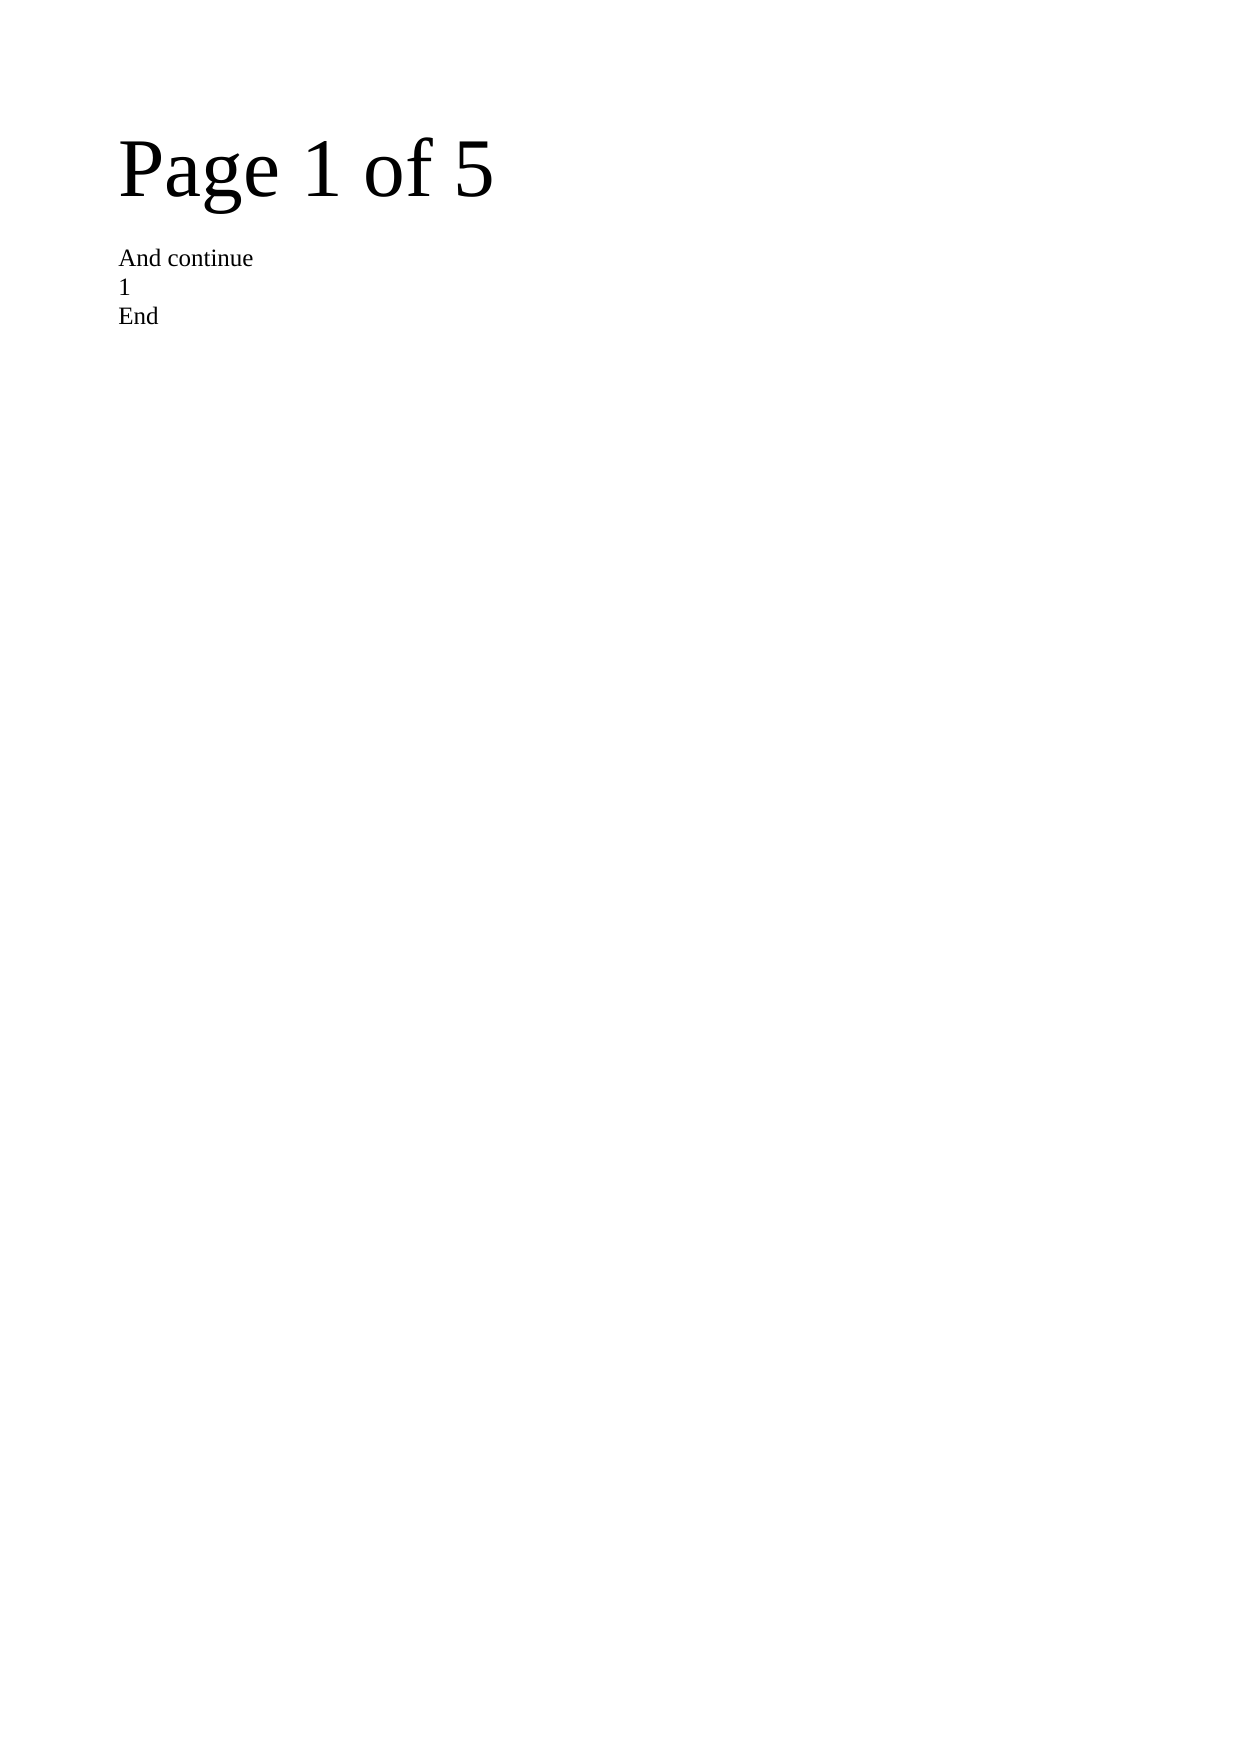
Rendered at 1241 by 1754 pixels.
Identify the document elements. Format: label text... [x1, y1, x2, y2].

text And continue [118, 243, 1122, 272]
text 1 [118, 272, 1122, 301]
text End [118, 301, 1122, 330]
